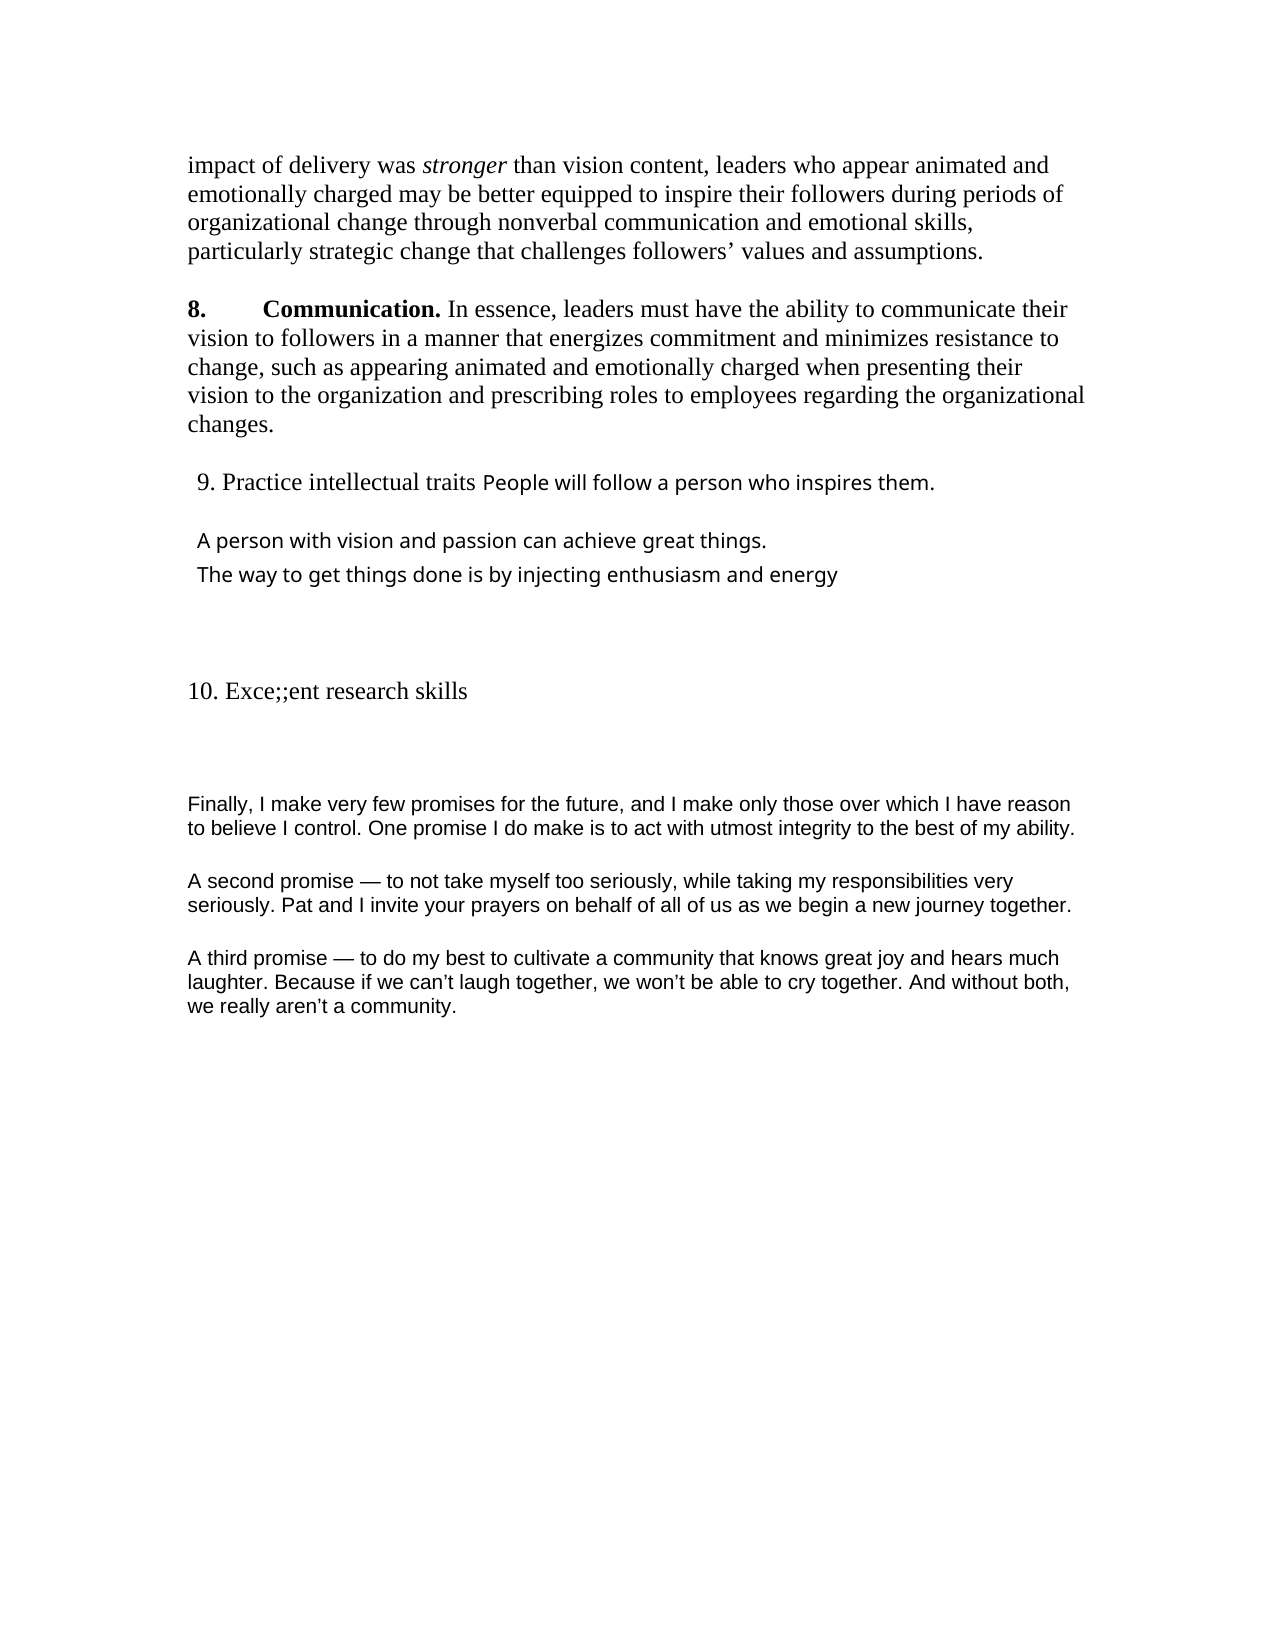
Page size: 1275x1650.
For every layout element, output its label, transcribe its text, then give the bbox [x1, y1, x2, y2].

text 9. Practice intellectual traits People will follow a person who inspires them. [197, 467, 1078, 497]
text The way to get things done is by injecting enthusiasm and energy [197, 560, 1078, 589]
text A third promise — to do my best to cultivate a community that knows great joy and hears much laughter. Because if we can’t laugh together, we won’t be able to cry together. And without both, we really aren’t a community. [187, 946, 1087, 1018]
text impact of delivery was stronger than vision content, leaders who appear animated and emotionally charged may be better equipped to inspire their followers during periods of organizational change through nonverbal communication and emotional skills, particularly strategic change that challenges followers’ values and assumptions. [187, 150, 1087, 265]
text A second promise — to not take myself too seriously, while taking my responsibilities very seriously. Pat and I invite your prayers on behalf of all of us as we begin a new journey together. [187, 869, 1087, 917]
text Finally, I make very few promises for the future, and I make only those over which I have reason to believe I control. One promise I do make is to act with utmost integrity to the best of my ability. [187, 792, 1087, 840]
text 8. Communication. In essence, leaders must have the ability to communicate their vision to followers in a manner that energizes commitment and minimizes resistance to change, such as appearing animated and emotionally charged when presenting their vision to the organization and prescribing roles to employees regarding the organizational changes. [187, 294, 1087, 438]
text A person with vision and passion can achieve great things. [197, 526, 1078, 554]
text 10. Exce;;ent research skills [187, 676, 1087, 705]
